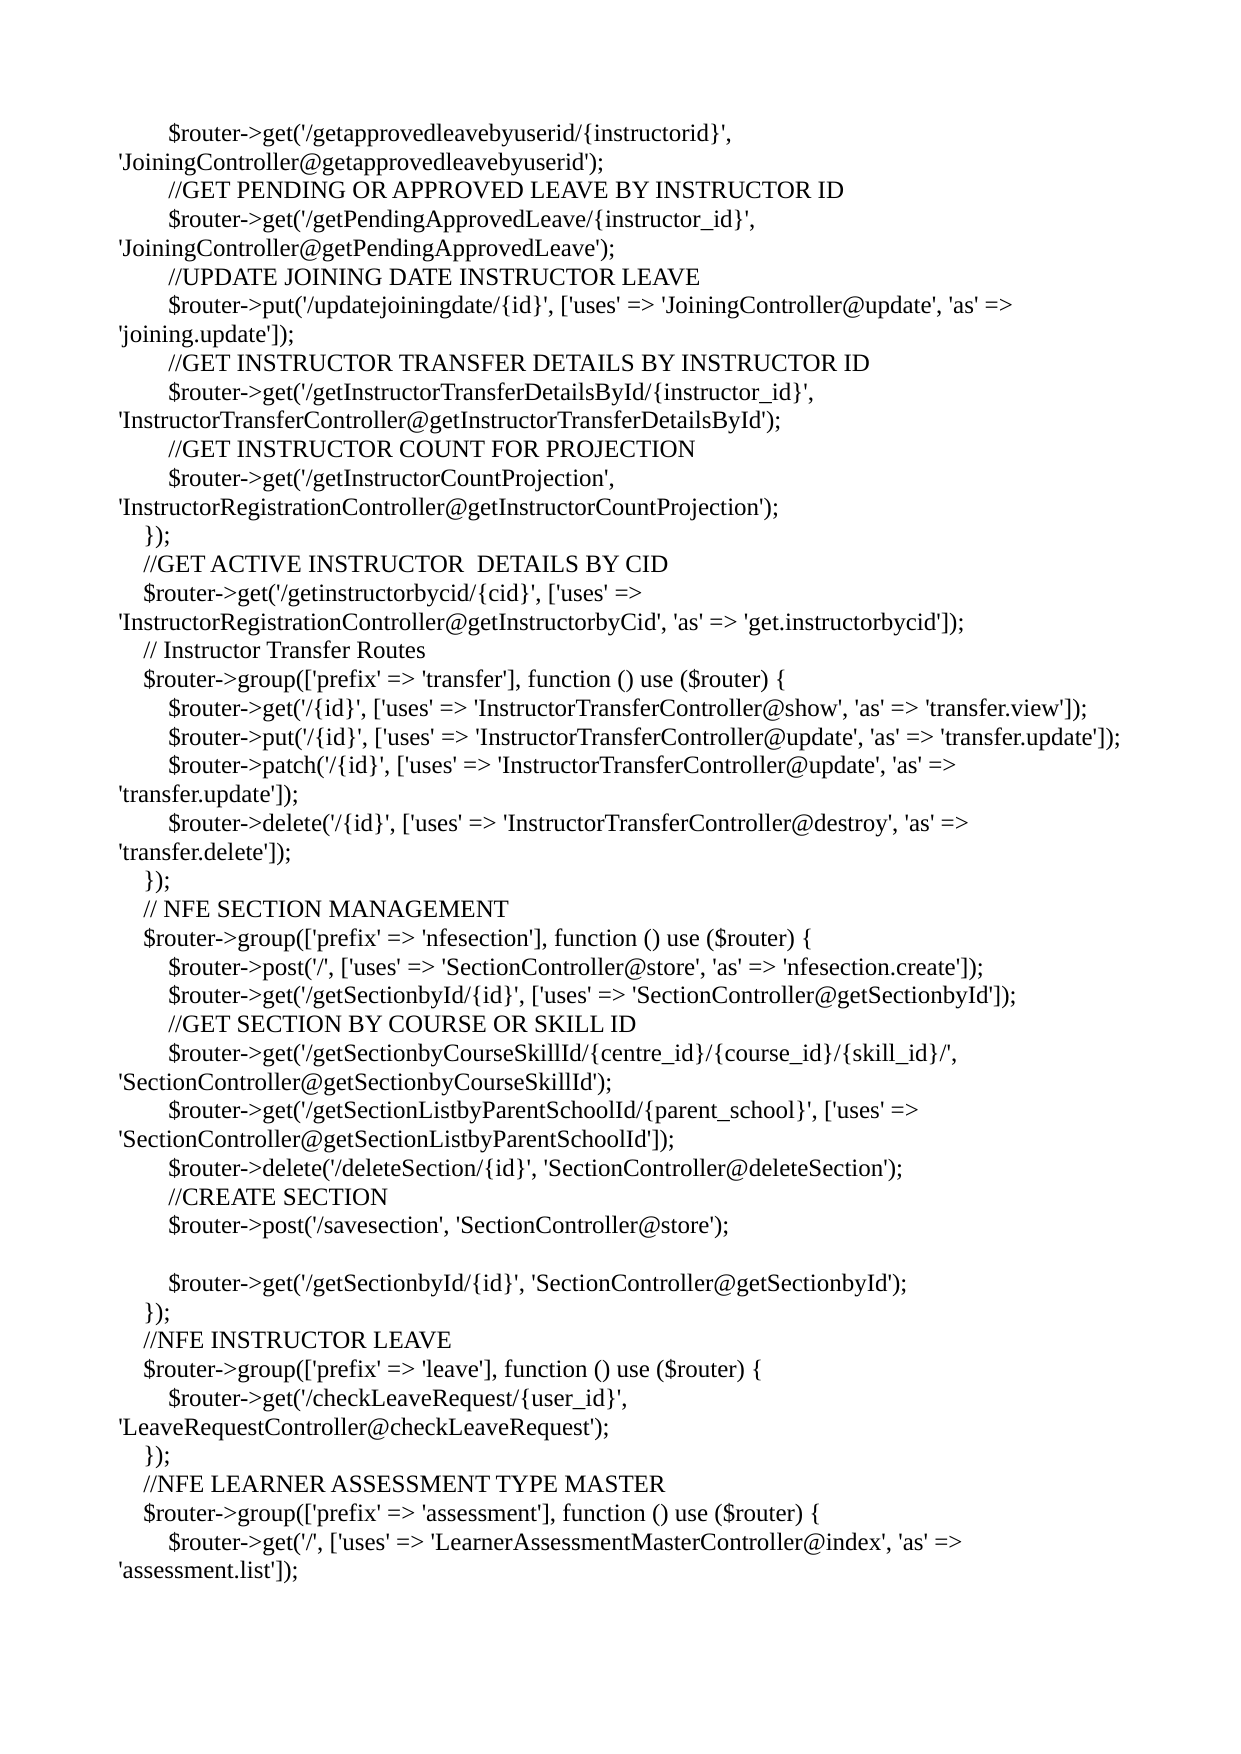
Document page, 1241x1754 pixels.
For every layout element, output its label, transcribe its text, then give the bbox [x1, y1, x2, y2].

text $router->group(['prefix' => 'assessment'], function () use ($router) { [118, 1498, 1122, 1527]
text $router->get('/getPendingApprovedLeave/{instructor_id}', 'JoiningController@getPendingApprovedLeave'); [118, 204, 1122, 262]
text $router->group(['prefix' => 'leave'], function () use ($router) { [118, 1354, 1122, 1383]
text $router->get('/getSectionbyId/{id}', 'SectionController@getSectionbyId'); [118, 1268, 1122, 1297]
text $router->get('/getinstructorbycid/{cid}', ['uses' => 'InstructorRegistrationController@getInstructorbyCid', 'as' => 'get.instructorbycid']); [118, 578, 1122, 636]
text $router->delete('/deleteSection/{id}', 'SectionController@deleteSection'); [118, 1153, 1122, 1182]
text $router->get('/checkLeaveRequest/{user_id}', 'LeaveRequestController@checkLeaveRequest'); [118, 1383, 1122, 1441]
text $router->get('/getInstructorCountProjection', 'InstructorRegistrationController@getInstructorCountProjection'); [118, 463, 1122, 521]
text //GET PENDING OR APPROVED LEAVE BY INSTRUCTOR ID [118, 176, 1122, 204]
text $router->get('/getSectionbyId/{id}', ['uses' => 'SectionController@getSectionbyId']); [118, 981, 1122, 1009]
text $router->group(['prefix' => 'nfesection'], function () use ($router) { [118, 923, 1122, 952]
text }); [118, 1297, 1122, 1326]
text $router->post('/savesection', 'SectionController@store'); [118, 1211, 1122, 1239]
text // NFE SECTION MANAGEMENT [118, 894, 1122, 923]
text //GET INSTRUCTOR TRANSFER DETAILS BY INSTRUCTOR ID [118, 348, 1122, 377]
text $router->put('/updatejoiningdate/{id}', ['uses' => 'JoiningController@update', 'as' => 'joining.update']); [118, 291, 1122, 348]
text $router->get('/getInstructorTransferDetailsById/{instructor_id}', 'InstructorTransferController@getInstructorTransferDetailsById'); [118, 377, 1122, 434]
text //GET INSTRUCTOR COUNT FOR PROJECTION [118, 434, 1122, 463]
text //NFE LEARNER ASSESSMENT TYPE MASTER [118, 1469, 1122, 1498]
text //UPDATE JOINING DATE INSTRUCTOR LEAVE [118, 262, 1122, 291]
text $router->group(['prefix' => 'transfer'], function () use ($router) { [118, 664, 1122, 693]
text $router->get('/getapprovedleavebyuserid/{instructorid}', 'JoiningController@getapprovedleavebyuserid'); [118, 118, 1122, 176]
text $router->put('/{id}', ['uses' => 'InstructorTransferController@update', 'as' => 'transfer.update']); [118, 722, 1122, 751]
text $router->patch('/{id}', ['uses' => 'InstructorTransferController@update', 'as' => 'transfer.update']); [118, 751, 1122, 808]
text // Instructor Transfer Routes [118, 636, 1122, 664]
text $router->delete('/{id}', ['uses' => 'InstructorTransferController@destroy', 'as' => 'transfer.delete']); [118, 808, 1122, 866]
text //GET ACTIVE INSTRUCTOR DETAILS BY CID [118, 549, 1122, 578]
text $router->get('/getSectionListbyParentSchoolId/{parent_school}', ['uses' => 'SectionController@getSectionListbyParentSchoolId']); [118, 1096, 1122, 1153]
text //NFE INSTRUCTOR LEAVE [118, 1326, 1122, 1354]
text //GET SECTION BY COURSE OR SKILL ID [118, 1009, 1122, 1038]
text $router->get('/', ['uses' => 'LearnerAssessmentMasterController@index', 'as' => 'assessment.list']); [118, 1527, 1122, 1584]
text }); [118, 866, 1122, 894]
text }); [118, 1441, 1122, 1469]
text //CREATE SECTION [118, 1182, 1122, 1211]
text $router->get('/{id}', ['uses' => 'InstructorTransferController@show', 'as' => 'transfer.view']); [118, 693, 1122, 722]
text }); [118, 521, 1122, 549]
text $router->post('/', ['uses' => 'SectionController@store', 'as' => 'nfesection.create']); [118, 952, 1122, 981]
text $router->get('/getSectionbyCourseSkillId/{centre_id}/{course_id}/{skill_id}/', 'SectionController@getSectionbyCourseSkillId'); [118, 1038, 1122, 1096]
